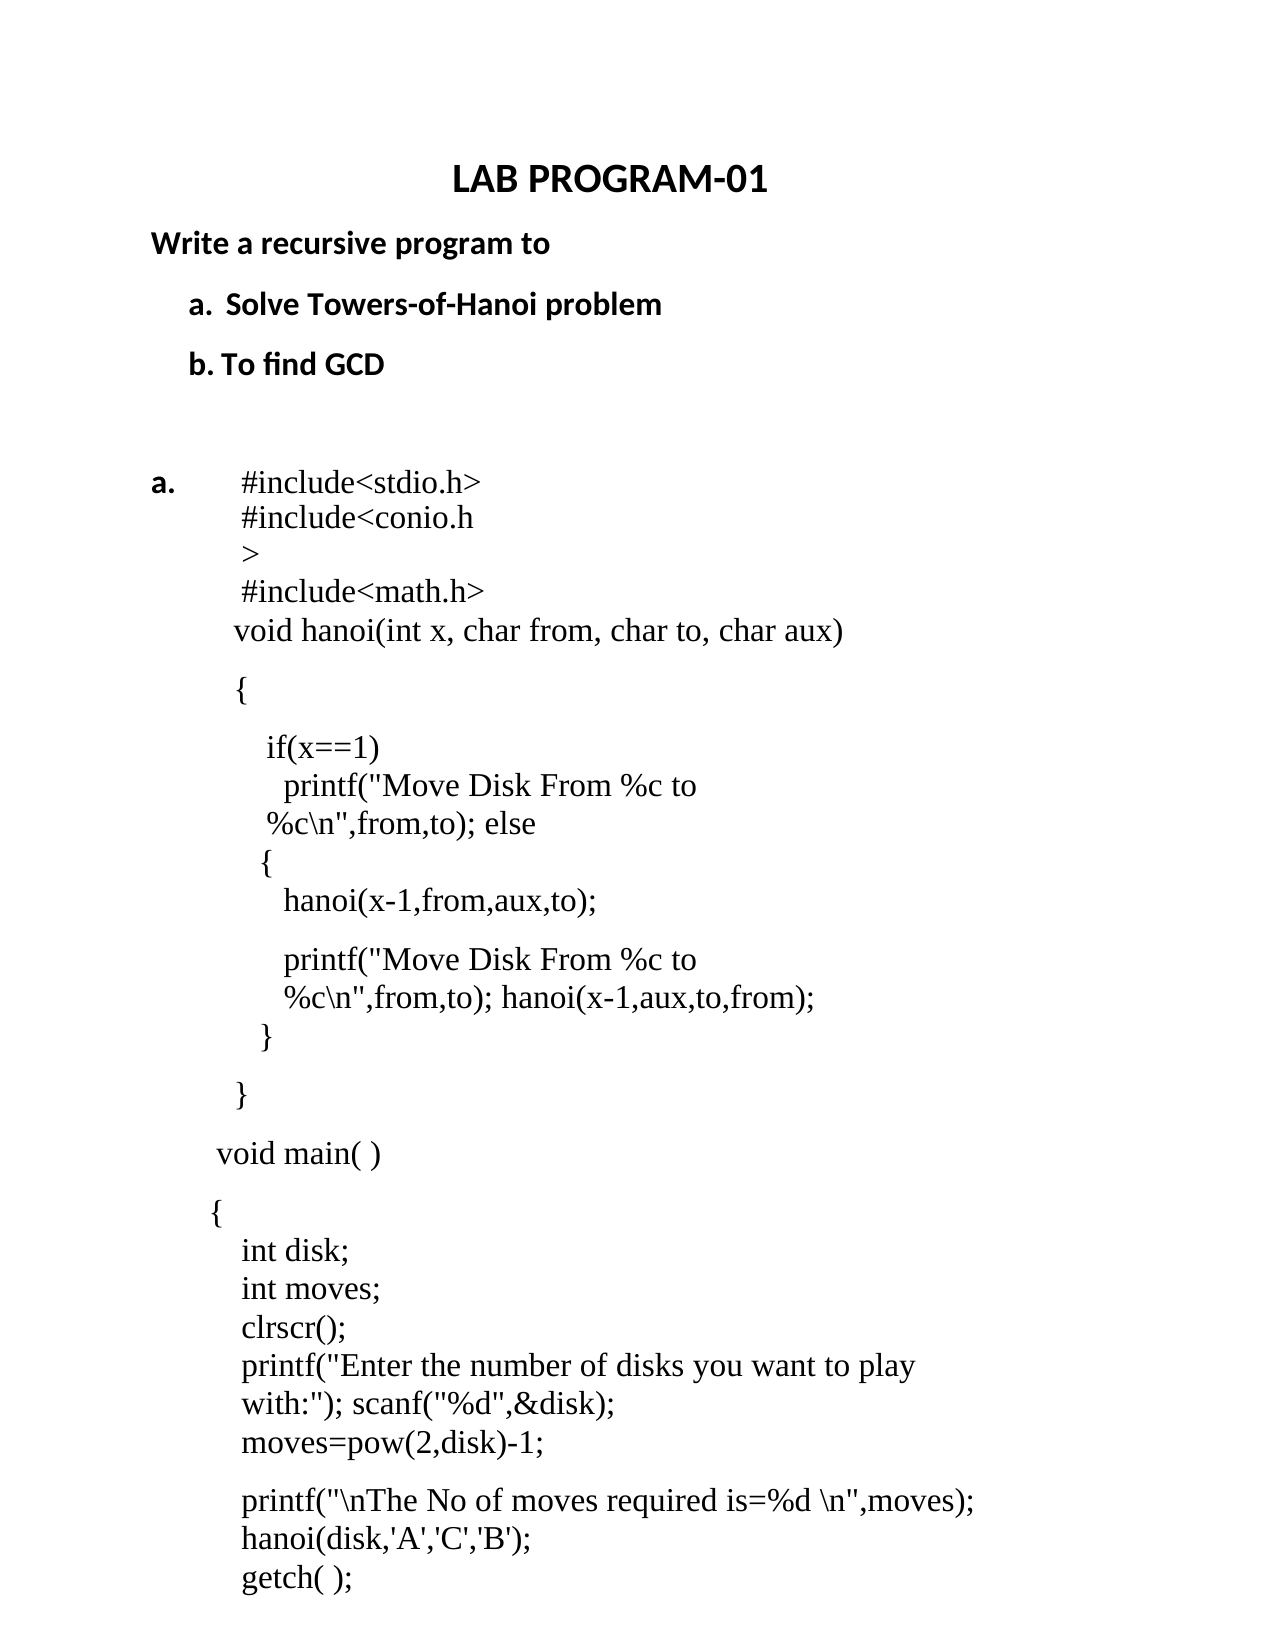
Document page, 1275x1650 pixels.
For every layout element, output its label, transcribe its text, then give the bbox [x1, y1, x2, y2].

text void main( ) [216, 1133, 1179, 1171]
text { [258, 842, 1179, 881]
text %c\n",from,to); hanoi(x-1,aux,to,from); [283, 978, 1179, 1016]
text %c\n",from,to); else [266, 804, 1179, 842]
text > [241, 536, 1179, 573]
list #include<stdio.h> #include<conio.h [151, 463, 483, 536]
text void hanoi(int x, char from, char to, char aux) [233, 610, 1179, 648]
text } [233, 1074, 1179, 1113]
text } [258, 1016, 1179, 1054]
text hanoi(x-1,from,aux,to); [283, 881, 1179, 919]
text printf("Enter the number of disks you want to play with:"); scanf("%d",&disk); [241, 1345, 930, 1422]
list Solve Towers-of-Hanoi problem [188, 282, 1179, 323]
text { [233, 669, 1179, 707]
text int disk; int moves; clrscr(); [241, 1230, 382, 1345]
text if(x==1) [266, 727, 1179, 766]
text printf("\nThe No of moves required is=%d \n",moves); hanoi(disk,'A','C','B'); [241, 1480, 1179, 1557]
text printf("Move Disk From %c to [283, 766, 1179, 804]
subtitle Write a recursive program to [151, 222, 1179, 263]
text #include<math.h> [241, 573, 1179, 610]
text moves=pow(2,disk)-1; [241, 1422, 1179, 1460]
subtitle To find GCD [188, 342, 1179, 383]
text getch( ); [241, 1557, 1179, 1595]
subtitle LAB PROGRAM-01 [452, 152, 1179, 202]
text { [208, 1192, 1179, 1230]
text printf("Move Disk From %c to [283, 939, 1179, 978]
